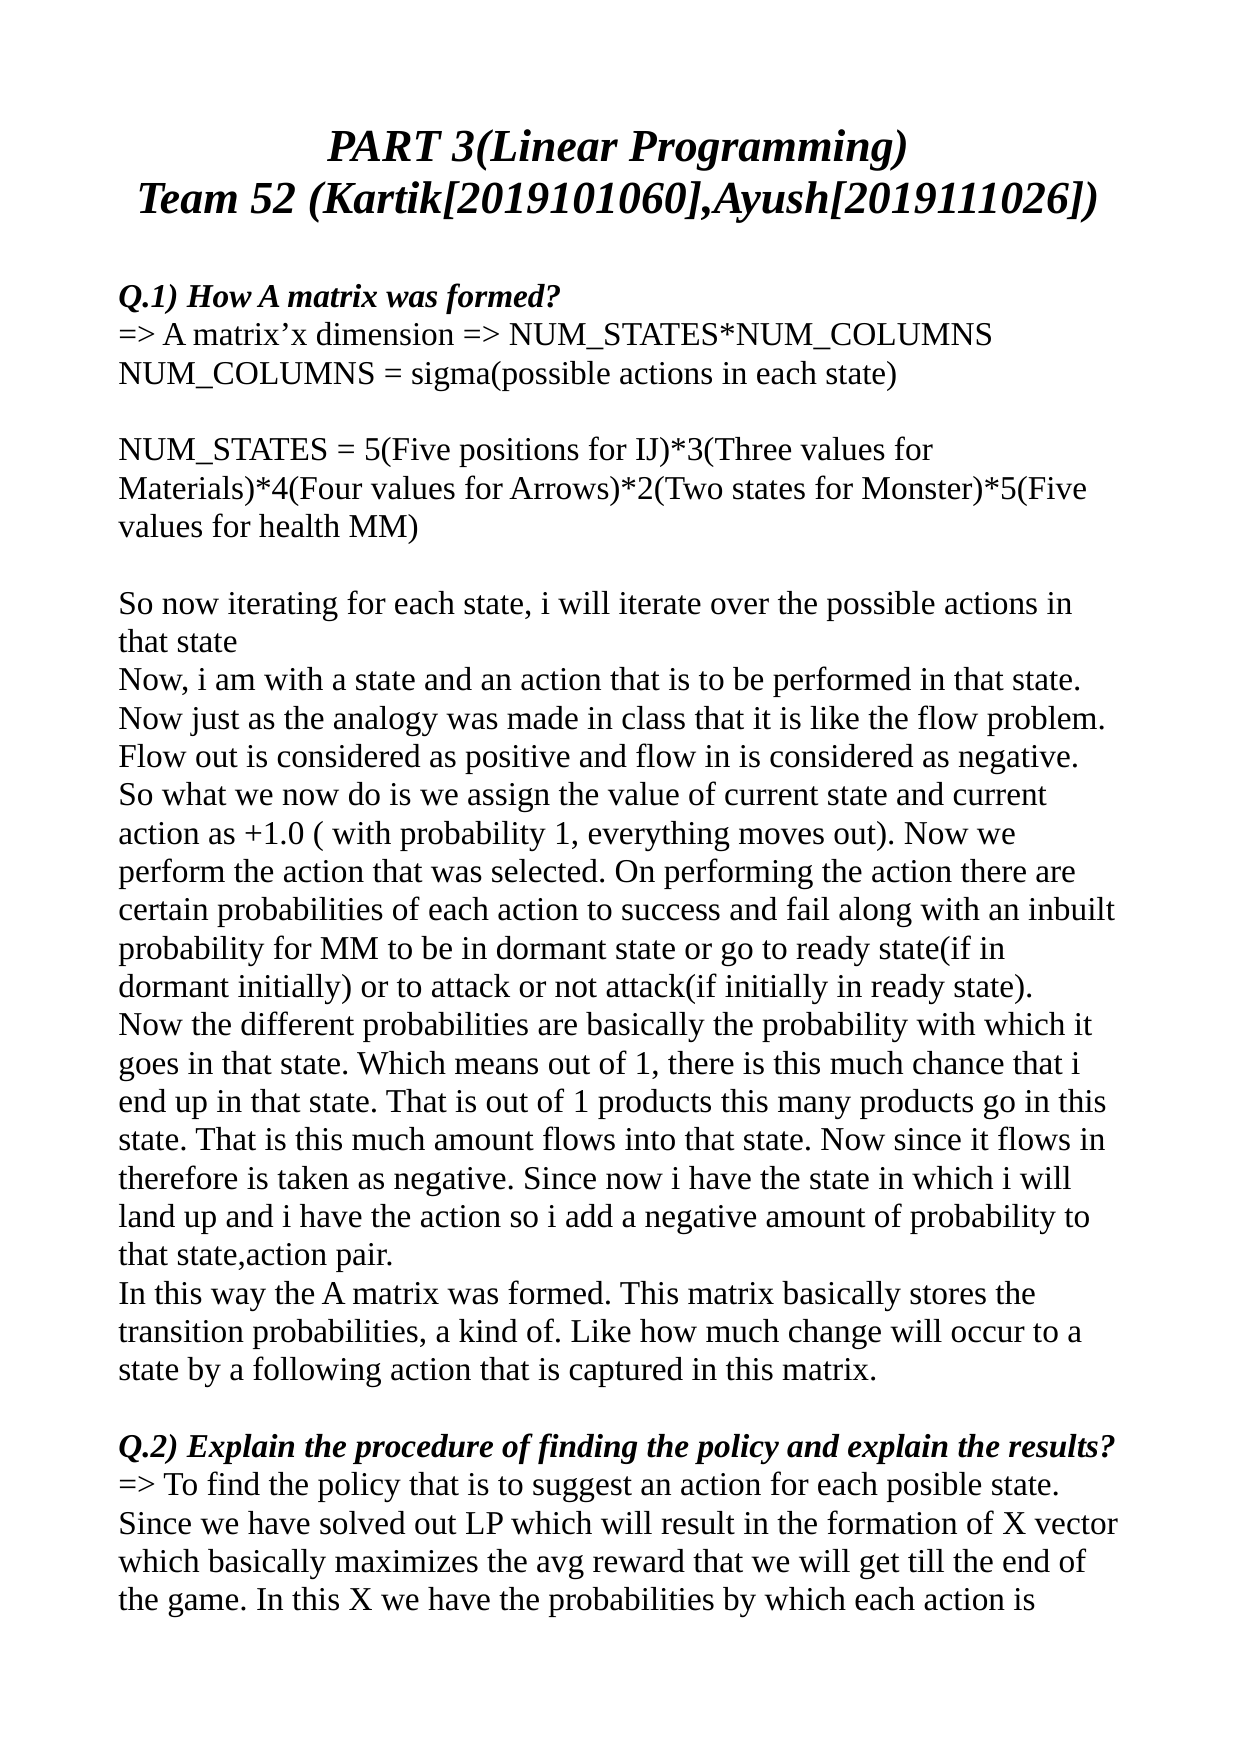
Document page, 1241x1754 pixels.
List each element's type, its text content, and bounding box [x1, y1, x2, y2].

text Q.2) Explain the procedure of finding the policy and explain the results? [118, 1426, 1122, 1464]
text Now, i am with a state and an action that is to be performed in that state. Now just as the analogy was made in class that it is like the flow problem. Flow out is considered as positive and flow in is considered as negative. So what we now do is we assign the value of current state and current action as +1.0 ( with probability 1, everything moves out). Now we perform the action that was selected. On performing the action there are certain probabilities of each action to success and fail along with an inbuilt probability for MM to be in dormant state or go to ready state(if in dormant initially) or to attack or not attack(if initially in ready state). [118, 659, 1122, 1004]
text Q.1) How A matrix was formed? [118, 276, 1122, 314]
text => To find the policy that is to suggest an action for each posible state. Since we have solved out LP which will result in the formation of X vector which basically maximizes the avg reward that we will get till the end of the game. In this X we have the probabilities by which each action is [118, 1464, 1122, 1618]
text NUM_STATES = 5(Five positions for IJ)*3(Three values for Materials)*4(Four values for Arrows)*2(Two states for Monster)*5(Five values for health MM) [118, 429, 1122, 544]
text In this way the A matrix was formed. This matrix basically stores the transition probabilities, a kind of. Like how much change will occur to a state by a following action that is captured in this matrix. [118, 1273, 1122, 1388]
text PART 3(Linear Programming) [118, 118, 1122, 171]
text Now the different probabilities are basically the probability with which it goes in that state. Which means out of 1, there is this much chance that i end up in that state. That is out of 1 products this many products go in this state. That is this much amount flows into that state. Now since it flows in therefore is taken as negative. Since now i have the state in which i will land up and i have the action so i add a negative amount of probability to that state,action pair. [118, 1004, 1122, 1273]
text NUM_COLUMNS = sigma(possible actions in each state) [118, 353, 1122, 391]
text => A matrix’x dimension => NUM_STATES*NUM_COLUMNS [118, 314, 1122, 353]
text Team 52 (Kartik[2019101060],Ayush[2019111026]) [118, 171, 1122, 223]
text So now iterating for each state, i will iterate over the possible actions in that state [118, 583, 1122, 659]
